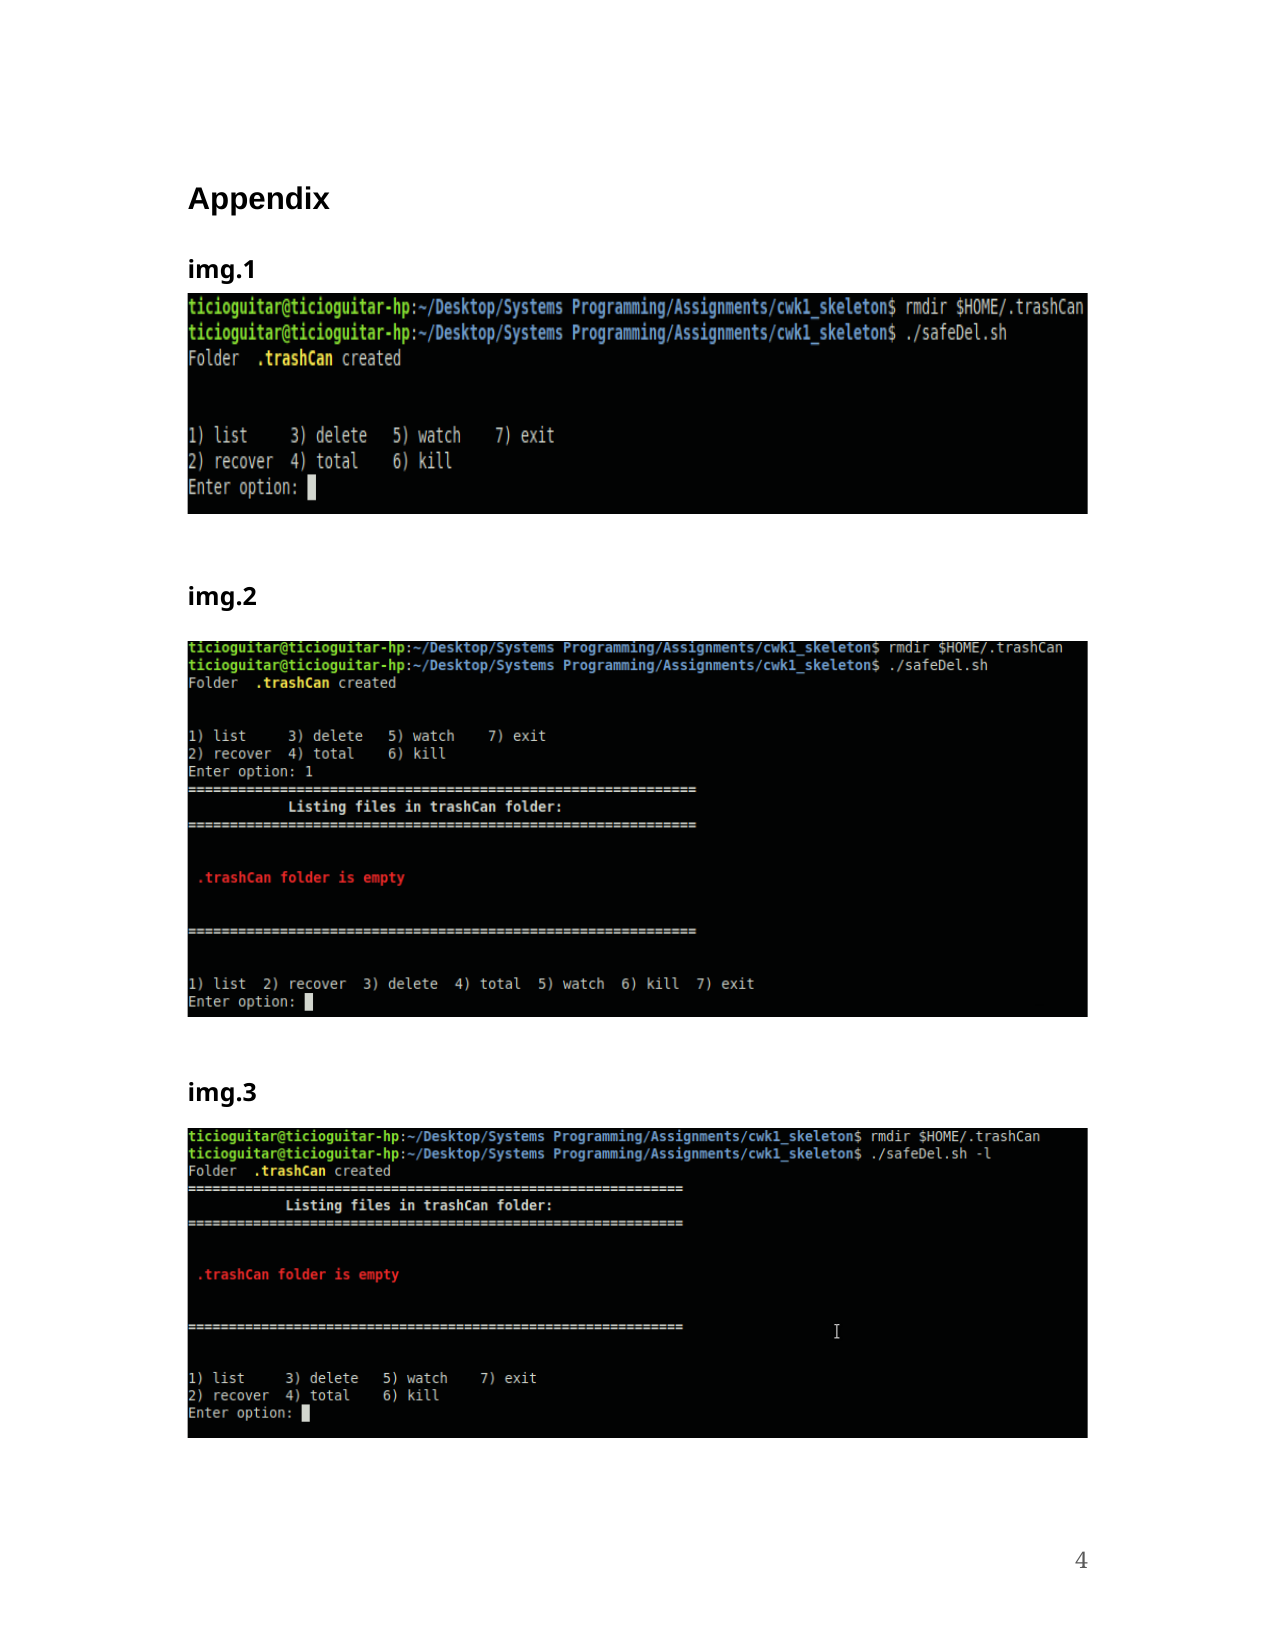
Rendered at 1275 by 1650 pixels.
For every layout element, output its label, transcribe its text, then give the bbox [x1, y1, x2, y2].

picture [187, 1128, 1088, 1438]
text img.2 [187, 578, 1087, 613]
text img.3 [187, 1074, 1087, 1108]
text img.1 [187, 252, 1087, 286]
picture [187, 293, 1088, 514]
text Appendix [187, 180, 1087, 216]
picture [187, 641, 1088, 1017]
